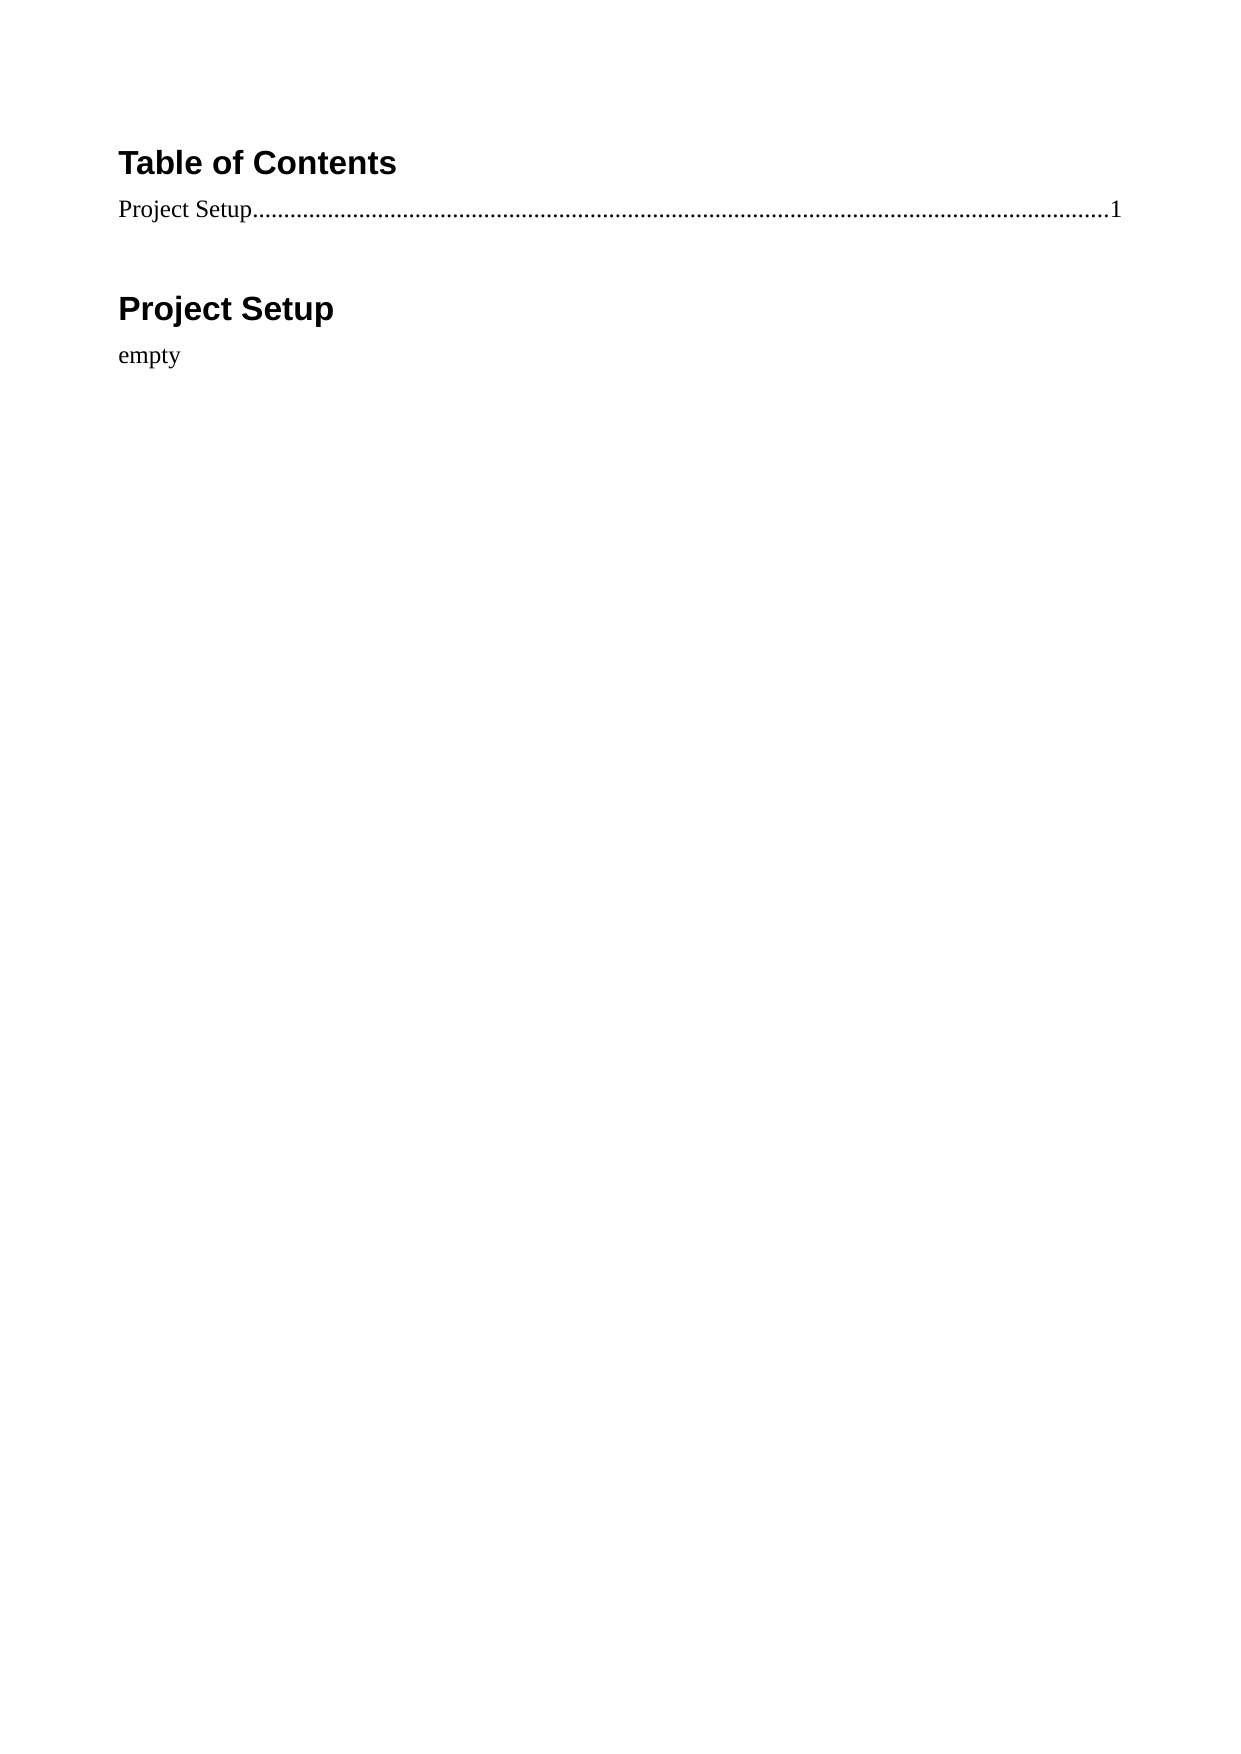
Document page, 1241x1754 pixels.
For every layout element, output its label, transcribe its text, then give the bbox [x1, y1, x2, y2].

text Project Setup 1 [118, 194, 1122, 223]
subtitle Table of Contents [118, 143, 1122, 182]
subtitle Project Setup [118, 289, 1122, 328]
text empty [118, 340, 1122, 369]
